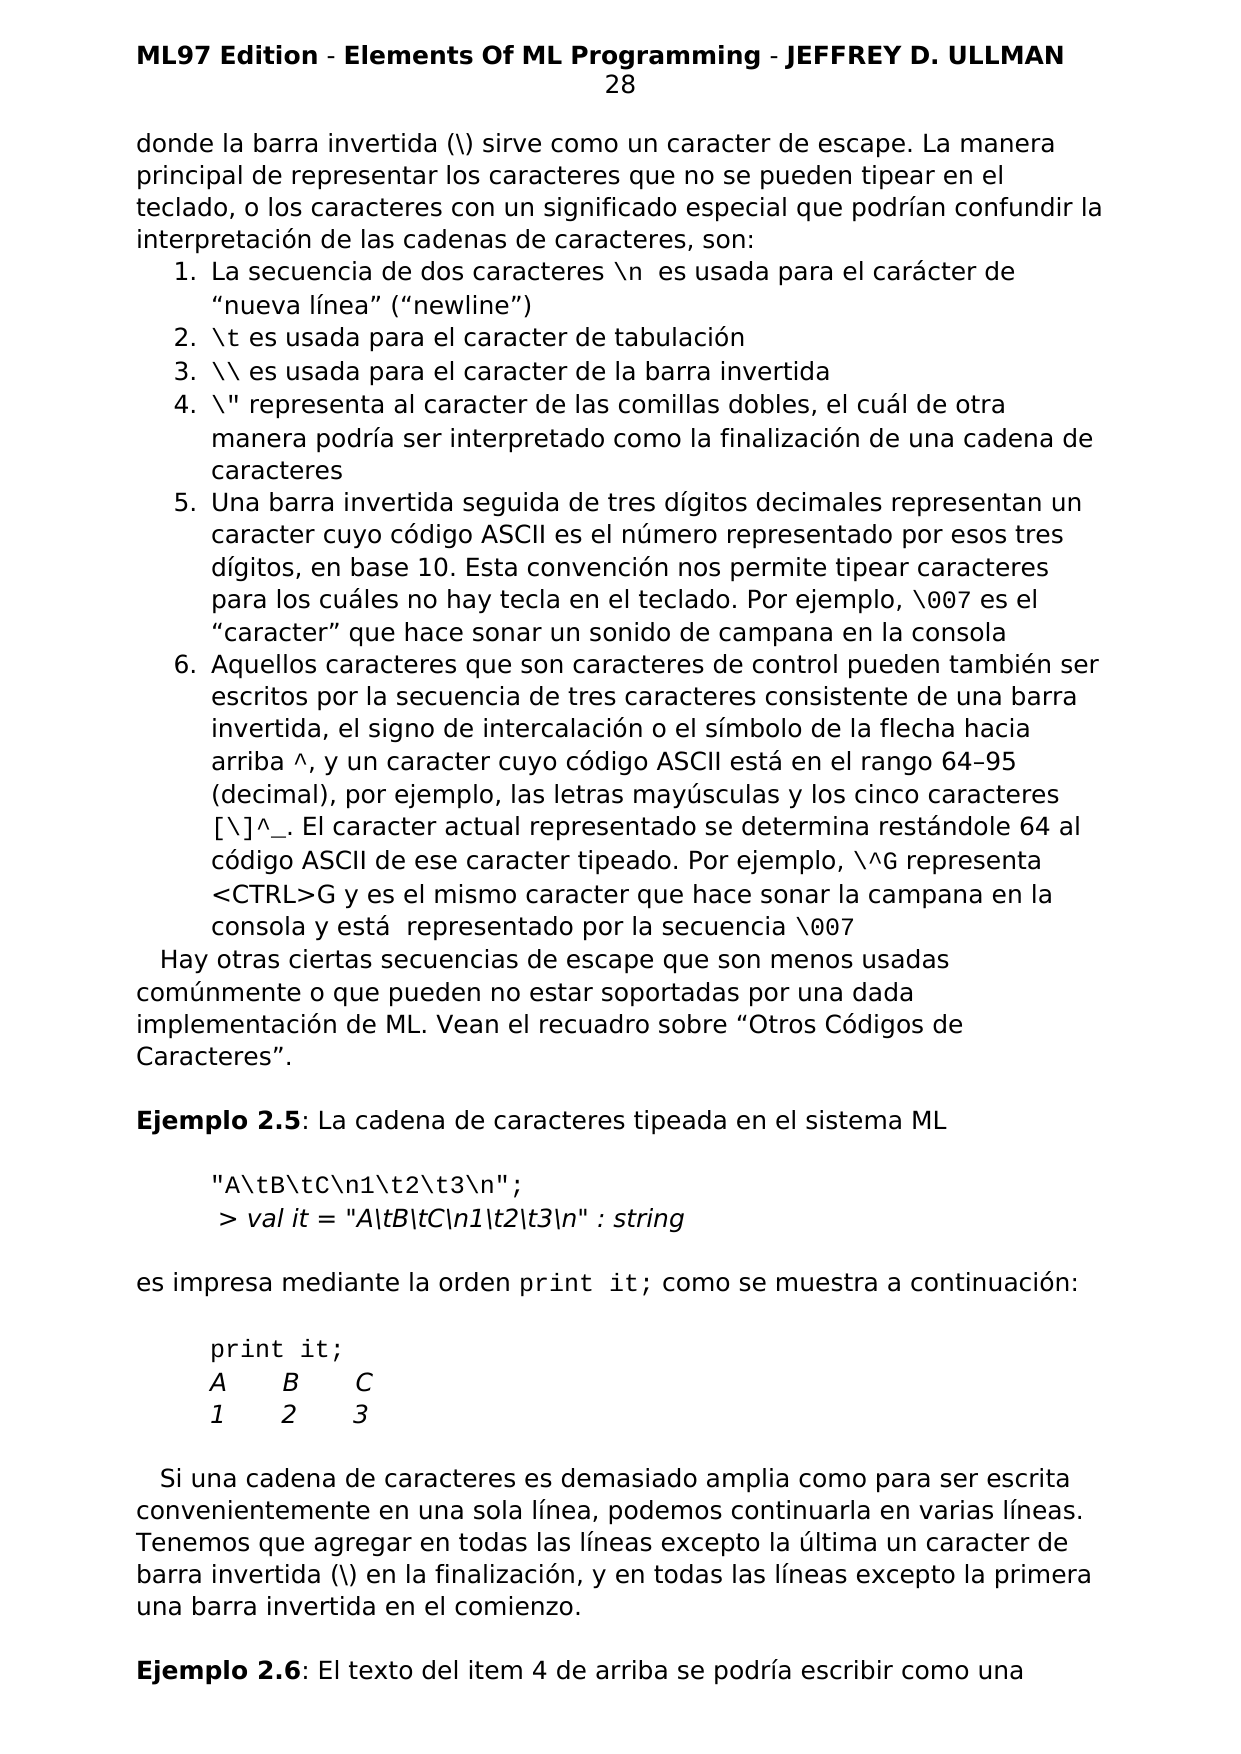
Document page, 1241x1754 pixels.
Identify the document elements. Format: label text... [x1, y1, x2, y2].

list \\ es usada para el caracter de la barra invertida [173, 357, 1104, 388]
text > val it = "A\tB\tC\n1\t2\t3\n" : string [136, 1204, 1104, 1233]
text Hay otras ciertas secuencias de escape que son menos usadas comúnmente o que pueden no estar soportadas por una dada implementación de ML. Vean el recuadro sobre “Otros Códigos de Caracteres”. [136, 946, 1104, 1071]
list \t es usada para el caracter de tabulación [173, 323, 1104, 354]
text "A\tB\tC\n1\t2\t3\n"; [136, 1170, 1104, 1201]
text Ejemplo 2.5: La cadena de caracteres tipeada en el sistema ML [136, 1106, 1104, 1135]
list Aquellos caracteres que son caracteres de control pueden también ser escritos por la secuencia de tres caracteres consistente de una barra invertida, el signo de intercalación o el símbolo de la flecha hacia arriba ^, y un caracter cuyo código ASCII está en el rango 64–95 (decimal), por ejemplo, las letras mayúsculas y los cinco caracteres [\]^_. El caracter actual representado se determina restándole 64 al código ASCII de ese caracter tipeado. Por ejemplo, \^G representa <CTRL>G y es el mismo caracter que hace sonar la campana en la consola y está representado por la secuencia \007 [173, 651, 1104, 943]
text print it; [136, 1334, 1104, 1365]
text 1 2 3 [136, 1400, 1104, 1429]
text A B C [136, 1368, 1104, 1397]
list \" representa al caracter de las comillas dobles, el cuál de otra manera podría ser interpretado como la finalización de una cadena de caracteres [173, 391, 1104, 486]
text donde la barra invertida (\) sirve como un caracter de escape. La manera principal de representar los caracteres que no se pueden tipear en el teclado, o los caracteres con un significado especial que podrían confundir la interpretación de las cadenas de caracteres, son: [136, 129, 1104, 254]
text Si una cadena de caracteres es demasiado amplia como para ser escrita convenientemente en una sola línea, podemos continuarla en varias líneas. Tenemos que agregar en todas las líneas excepto la última un caracter de barra invertida (\) en la finalización, y en todas las líneas excepto la primera una barra invertida en el comienzo. [136, 1464, 1104, 1621]
list Una barra invertida seguida de tres dígitos decimales representan un caracter cuyo código ASCII es el número representado por esos tres dígitos, en base 10. Esta convención nos permite tipear caracteres para los cuáles no hay tecla en el teclado. Por ejemplo, \007 es el “caracter” que hace sonar un sonido de campana en la consola [173, 488, 1104, 648]
list La secuencia de dos caracteres \n es usada para el carácter de “nueva línea” (“newline”) [173, 257, 1104, 320]
text es impresa mediante la orden print it; como se muestra a continuación: [136, 1268, 1104, 1299]
text Ejemplo 2.6: El texto del item 4 de arriba se podría escribir como una [136, 1656, 1104, 1686]
